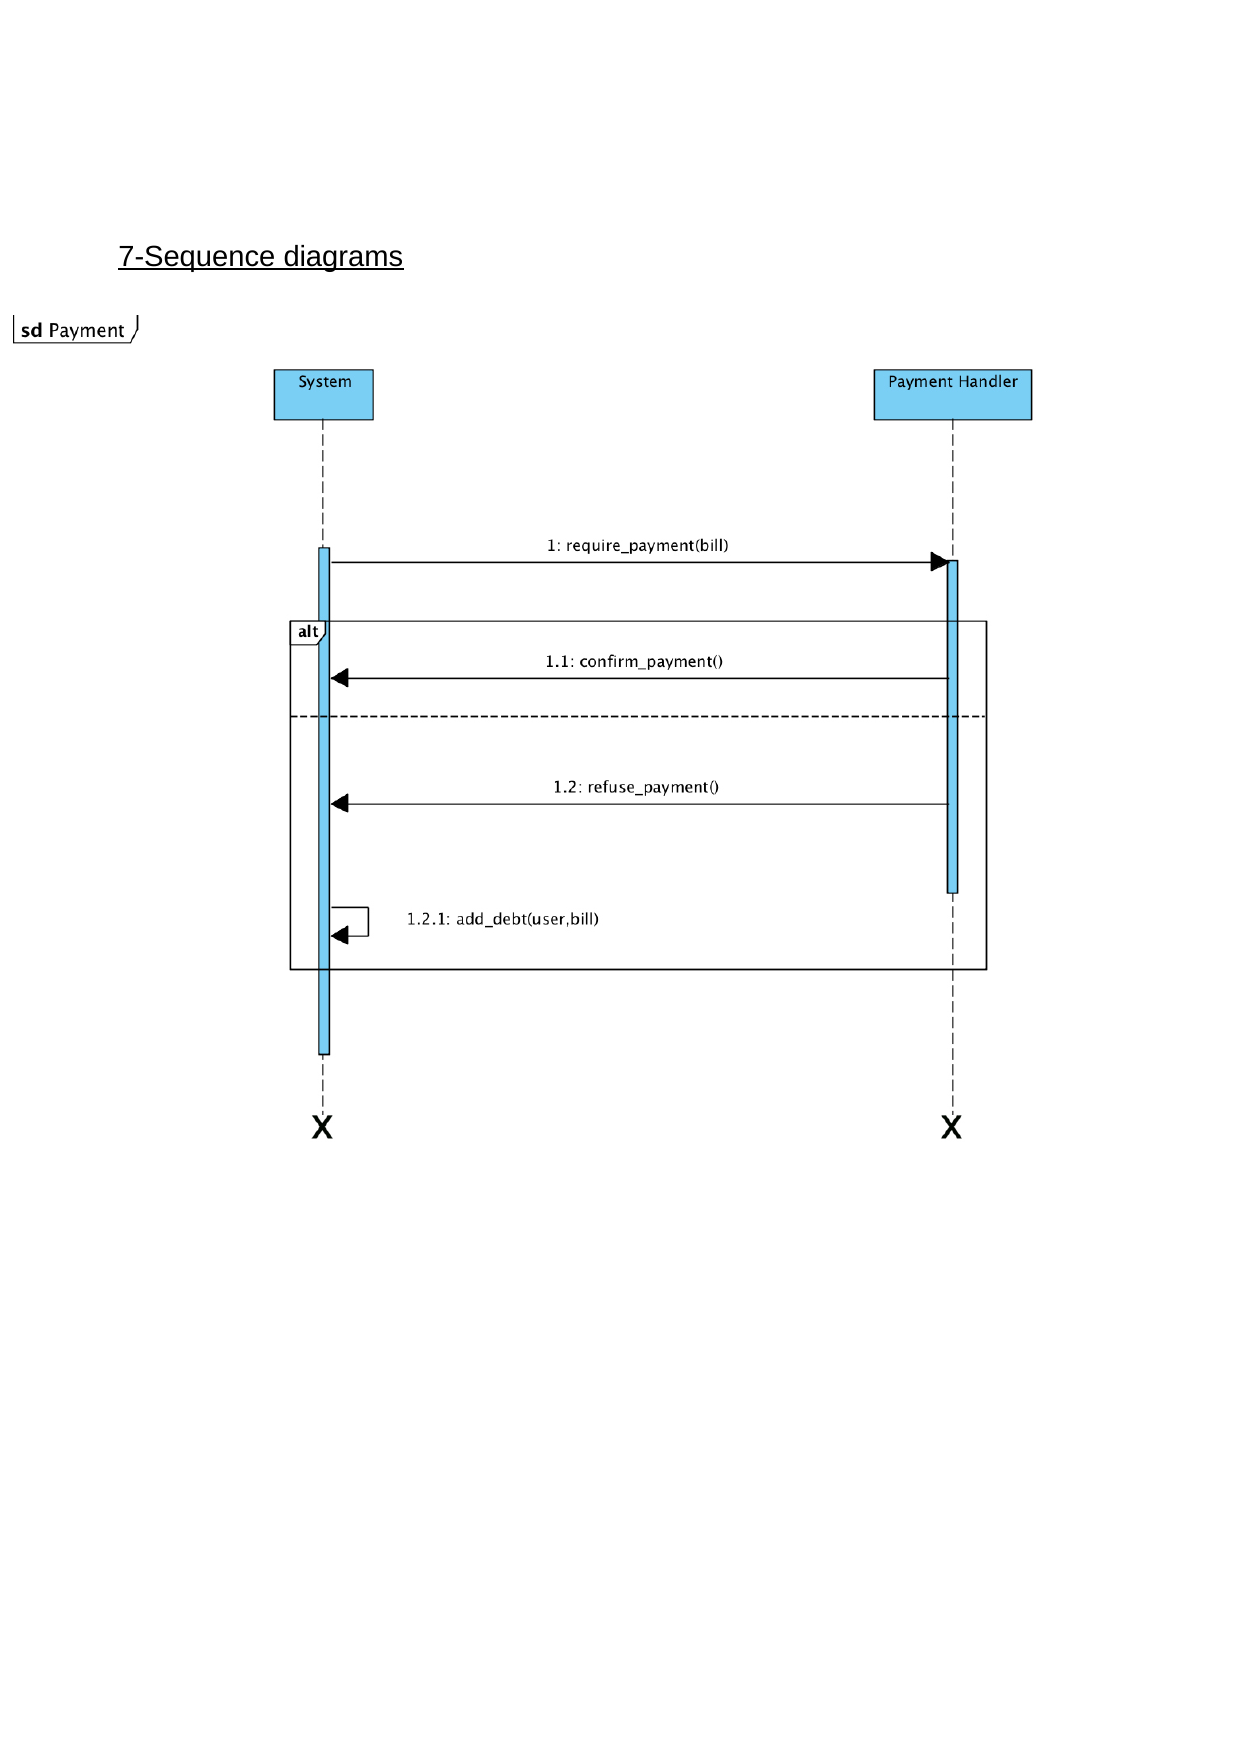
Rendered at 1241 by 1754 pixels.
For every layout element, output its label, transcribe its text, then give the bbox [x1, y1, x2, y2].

text 7-Sequence diagrams [118, 239, 1122, 273]
picture [12, 315, 1206, 1204]
